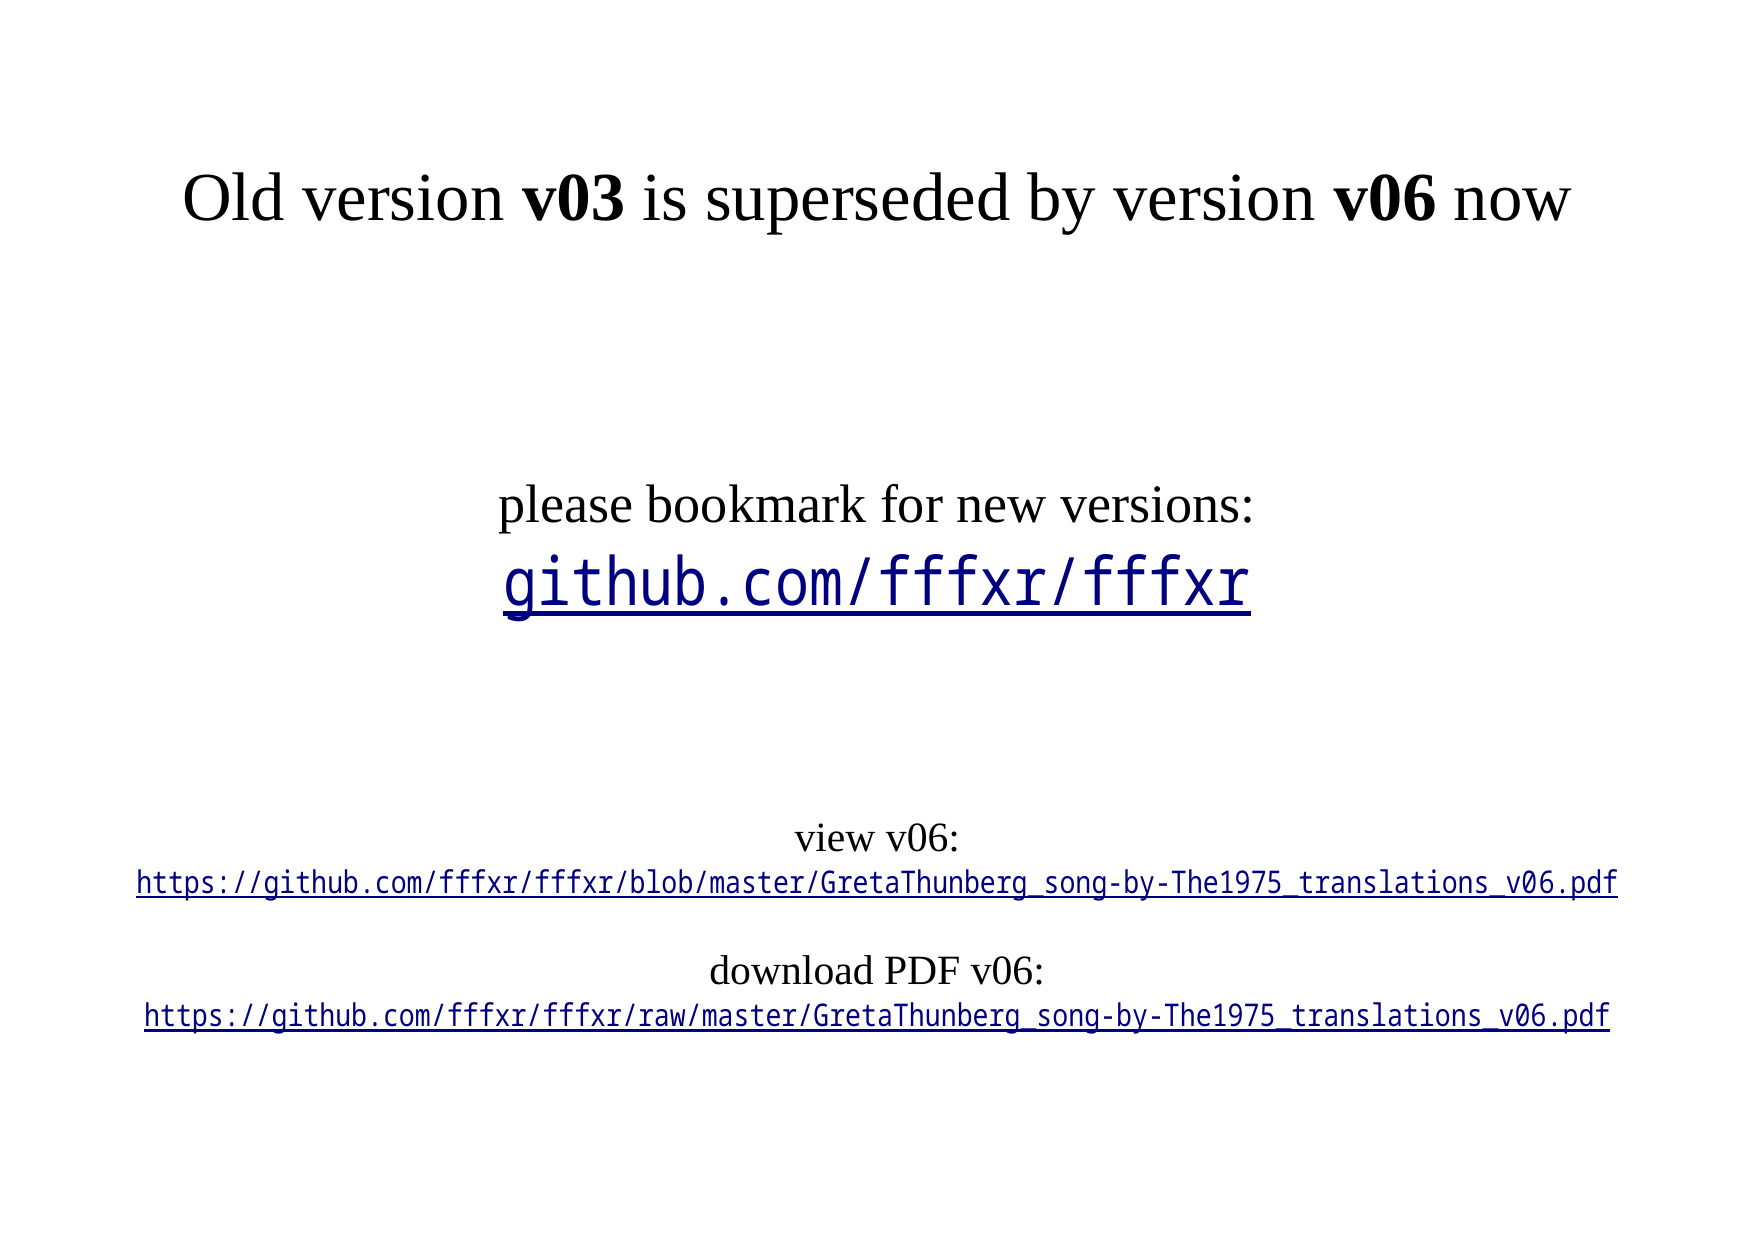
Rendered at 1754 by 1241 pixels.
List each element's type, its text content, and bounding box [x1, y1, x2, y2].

text https://github.com/fffxr/fffxr/blob/master/GretaThunberg_song-by-The1975_translations_v06.pdf [88, 860, 1665, 903]
text download PDF v06: [88, 945, 1665, 993]
text please bookmark for new versions: [88, 472, 1665, 534]
text Old version v03 is superseded by version v06 now [88, 156, 1665, 235]
text github.com/fffxr/fffxr [88, 534, 1665, 625]
text view v06: [88, 812, 1665, 860]
text https://github.com/fffxr/fffxr/raw/master/GretaThunberg_song-by-The1975_translations_v06.pdf [88, 993, 1665, 1036]
